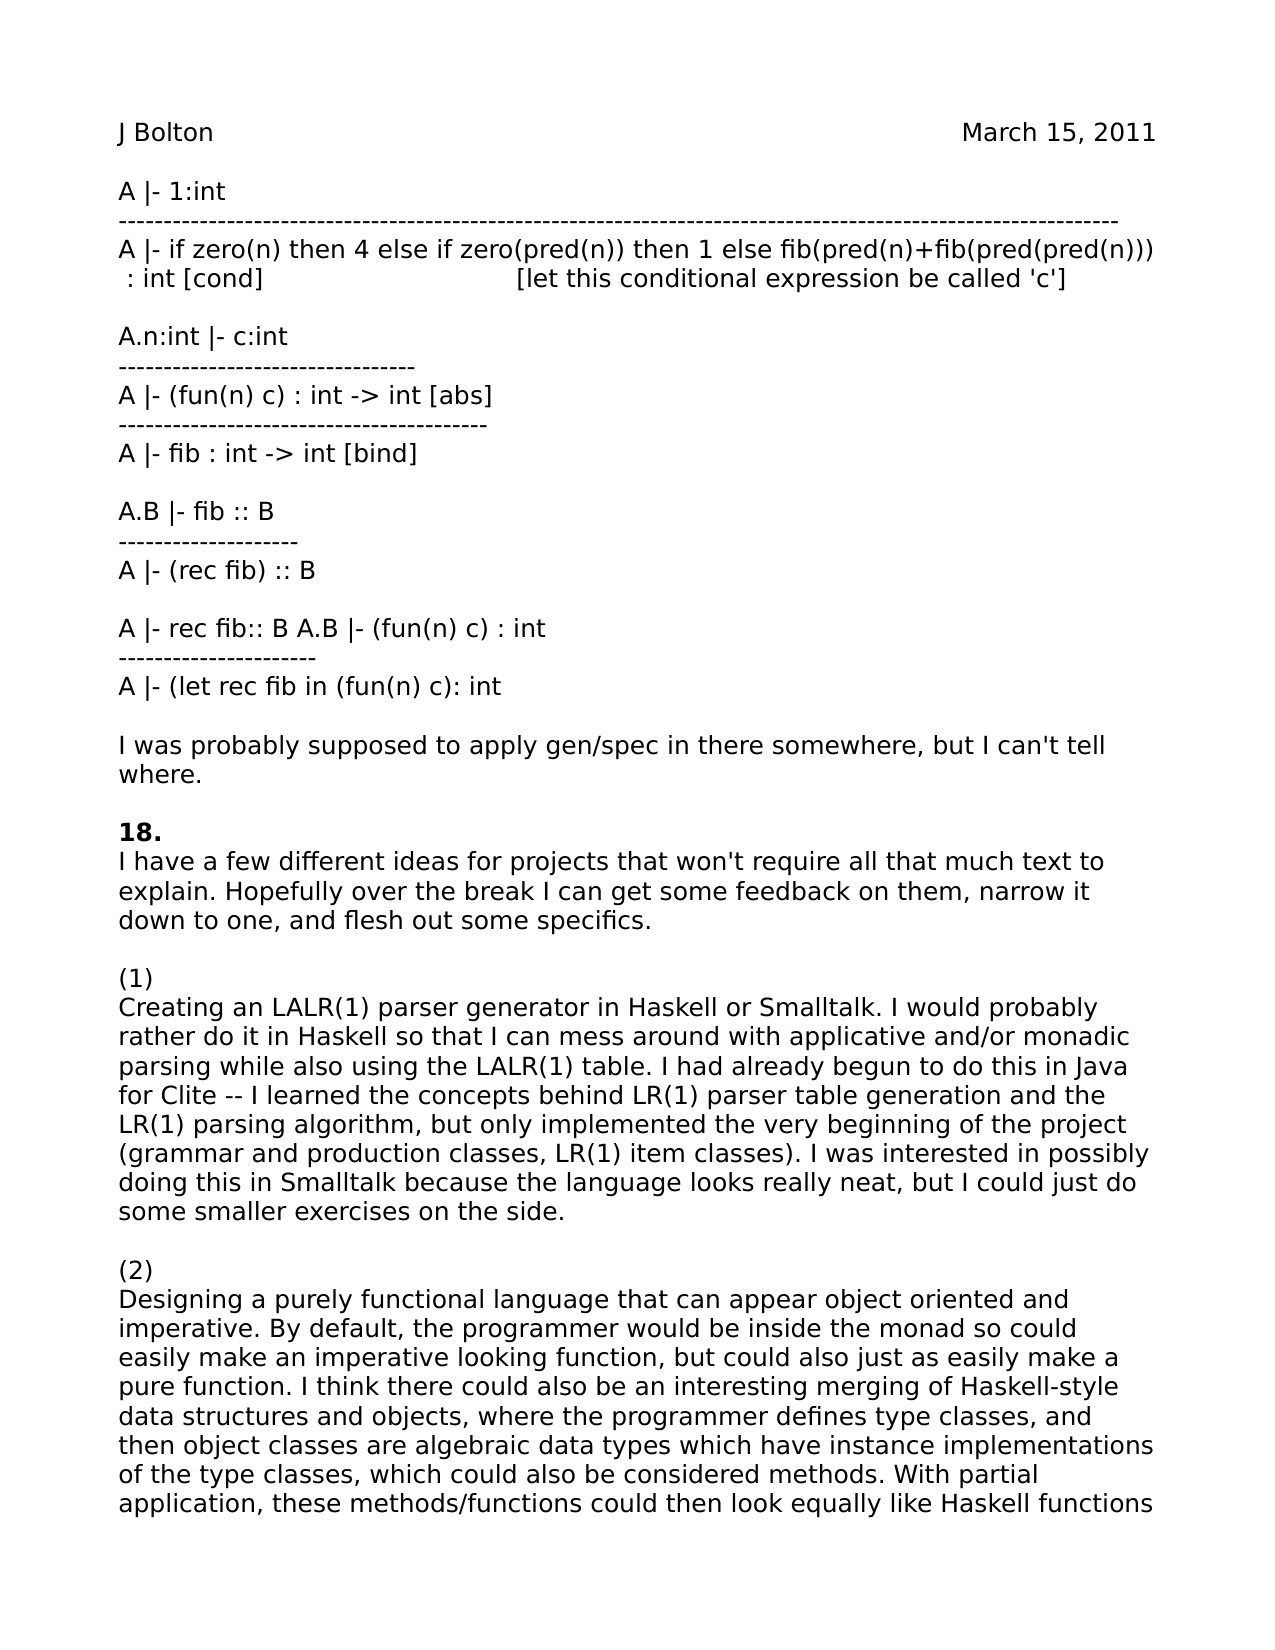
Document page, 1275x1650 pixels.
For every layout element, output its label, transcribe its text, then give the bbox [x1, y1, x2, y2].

text : int [cond] [let this conditional expression be called 'c'] [118, 264, 1157, 293]
text I have a few different ideas for projects that won't require all that much text to explain. Hopefully over the break I can get some feedback on them, narrow it down to one, and flesh out some specifics. [118, 848, 1157, 935]
text A |- fib : int -> int [bind] [118, 439, 1157, 468]
text A |- (rec fib) :: B [118, 556, 1157, 585]
text A.n:int |- c:int [118, 323, 1157, 352]
text ---------------------- [118, 643, 1157, 673]
text A.B |- fib :: B [118, 498, 1157, 527]
text --------------------------------- [118, 352, 1157, 381]
text A |- if zero(n) then 4 else if zero(pred(n)) then 1 else fib(pred(n)+fib(pred(pred(n))) [118, 235, 1157, 264]
text A |- (fun(n) c) : int -> int [abs] [118, 381, 1157, 410]
text Designing a purely functional language that can appear object oriented and imperative. By default, the programmer would be inside the monad so could easily make an imperative looking function, but could also just as easily make a pure function. I think there could also be an interesting merging of Haskell-style data structures and objects, where the programmer defines type classes, and then object classes are algebraic data types which have instance implementations of the type classes, which could also be considered methods. With partial application, these methods/functions could then look equally like Haskell functions [118, 1285, 1157, 1518]
text A |- (let rec fib in (fun(n) c): int [118, 673, 1157, 702]
text 18. [118, 818, 1157, 848]
text -------------------- [118, 527, 1157, 556]
text (1) [118, 964, 1157, 993]
text ----------------------------------------- [118, 410, 1157, 439]
text Creating an LALR(1) parser generator in Haskell or Smalltalk. I would probably rather do it in Haskell so that I can mess around with applicative and/or monadic parsing while also using the LALR(1) table. I had already begun to do this in Java for Clite -- I learned the concepts behind LR(1) parser table generation and the LR(1) parsing algorithm, but only implemented the very beginning of the project (grammar and production classes, LR(1) item classes). I was interested in possibly doing this in Smalltalk because the language looks really neat, but I could just do some smaller exercises on the side. [118, 993, 1157, 1227]
text A |- 1:int [118, 177, 1157, 206]
text A |- rec fib:: B A.B |- (fun(n) c) : int [118, 614, 1157, 643]
text --------------------------------------------------------------------------------------------------------------- [118, 206, 1157, 235]
text I was probably supposed to apply gen/spec in there somewhere, but I can't tell where. [118, 731, 1157, 789]
text (2) [118, 1256, 1157, 1285]
